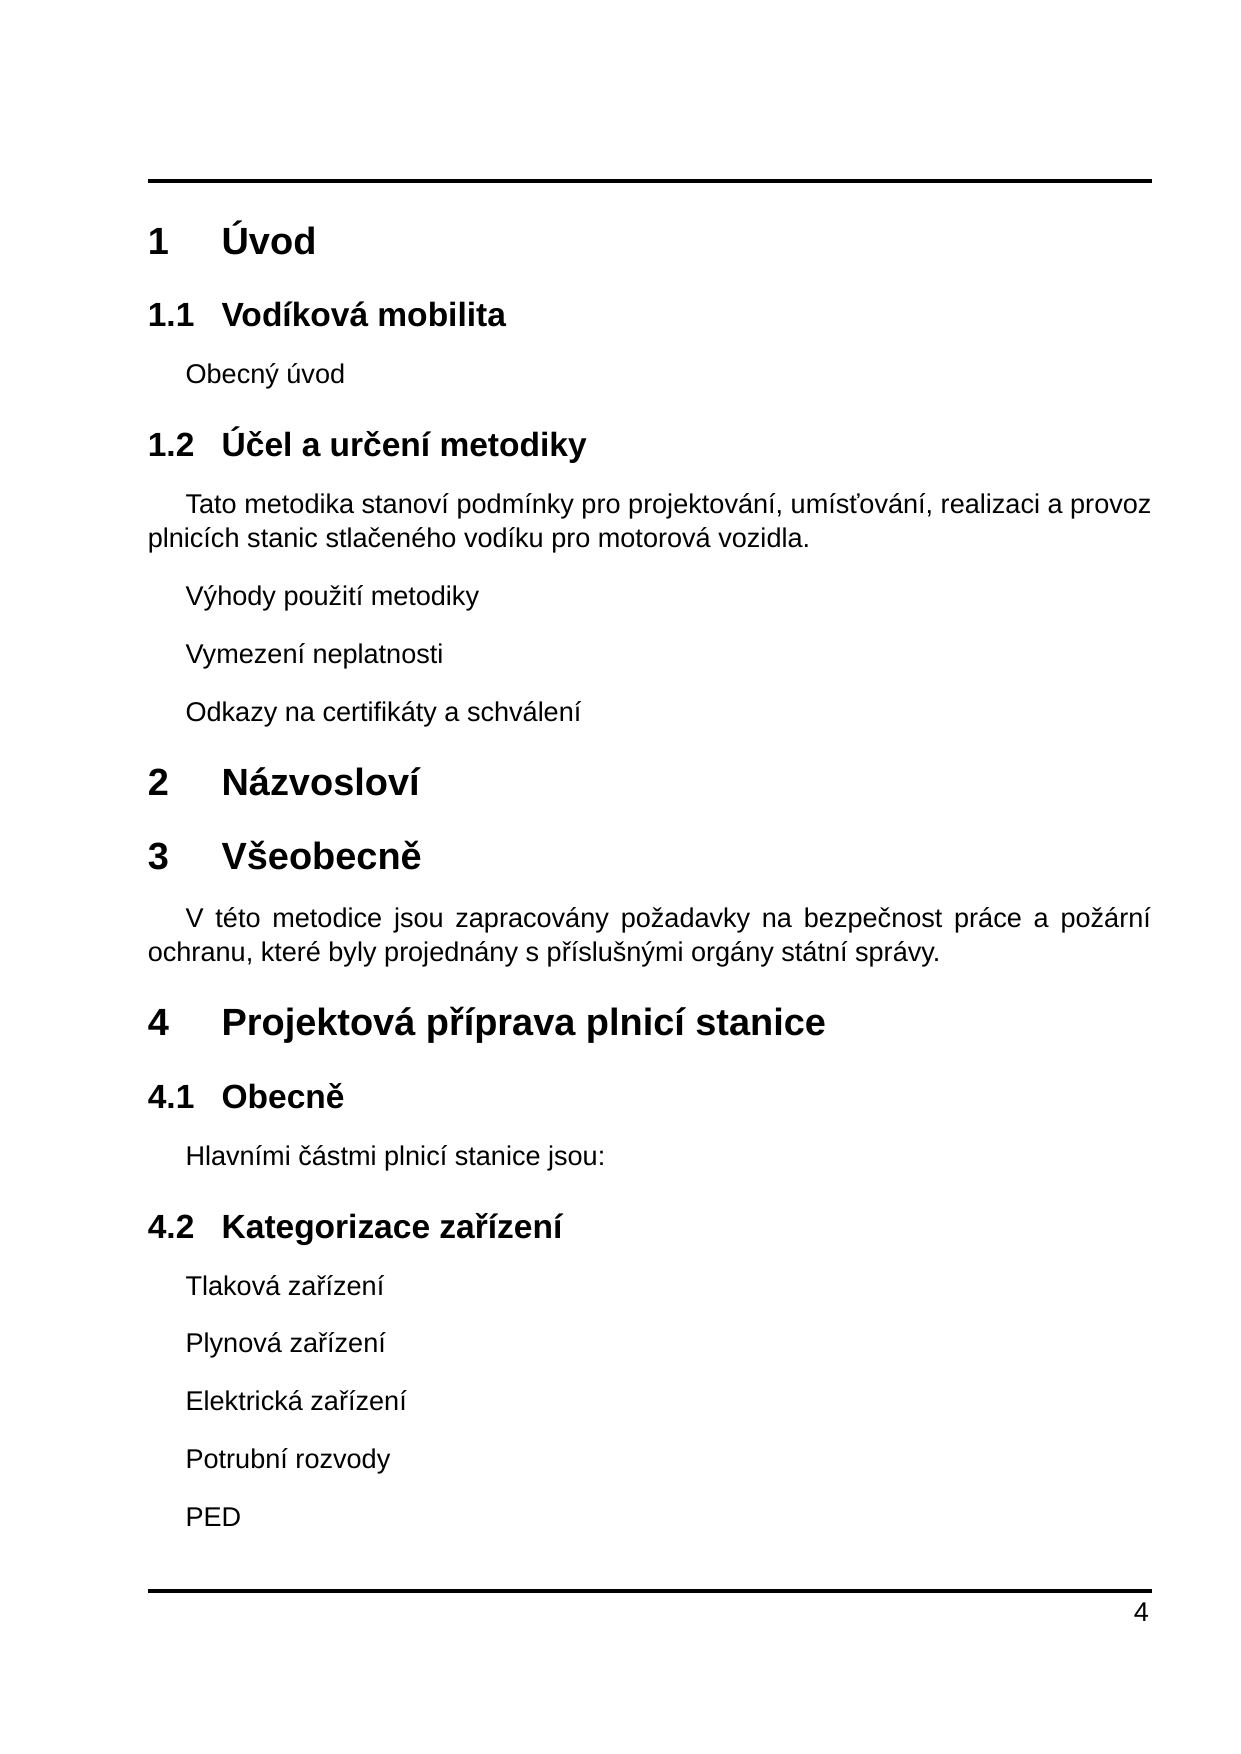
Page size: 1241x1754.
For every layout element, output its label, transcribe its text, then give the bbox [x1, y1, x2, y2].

text V této metodice jsou zapracovány požadavky na bezpečnost práce a požární ochranu, které byly projednány s příslušnými orgány státní správy. [148, 902, 1152, 967]
text Elektrická zařízení [148, 1385, 1152, 1417]
text Odkazy na certifikáty a schválení [148, 696, 1152, 727]
text Potrubní rozvody [148, 1443, 1152, 1474]
subtitle Kategorizace zařízení [148, 1207, 1152, 1245]
text Plynová zařízení [148, 1327, 1152, 1359]
subtitle Úvod [148, 218, 1152, 262]
text Vymezení neplatnosti [148, 638, 1152, 669]
text Obecný úvod [148, 358, 1152, 389]
subtitle Všeobecně [148, 834, 1152, 877]
subtitle Vodíková mobilita [148, 295, 1152, 334]
text Tlaková zařízení [148, 1269, 1152, 1301]
subtitle Účel a určení metodiky [148, 425, 1152, 464]
subtitle Názvosloví [148, 760, 1152, 804]
text Tato metodika stanoví podmínky pro projektování, umísťování, realizaci a provoz plnicích stanic stlačeného vodíku pro motorová vozidla. [148, 488, 1152, 554]
text PED [148, 1501, 1152, 1532]
text Hlavními částmi plnicí stanice jsou: [148, 1140, 1152, 1171]
text Výhody použití metodiky [148, 580, 1152, 612]
subtitle Projektová příprava plnicí stanice [148, 1000, 1152, 1043]
subtitle Obecně [148, 1077, 1152, 1115]
